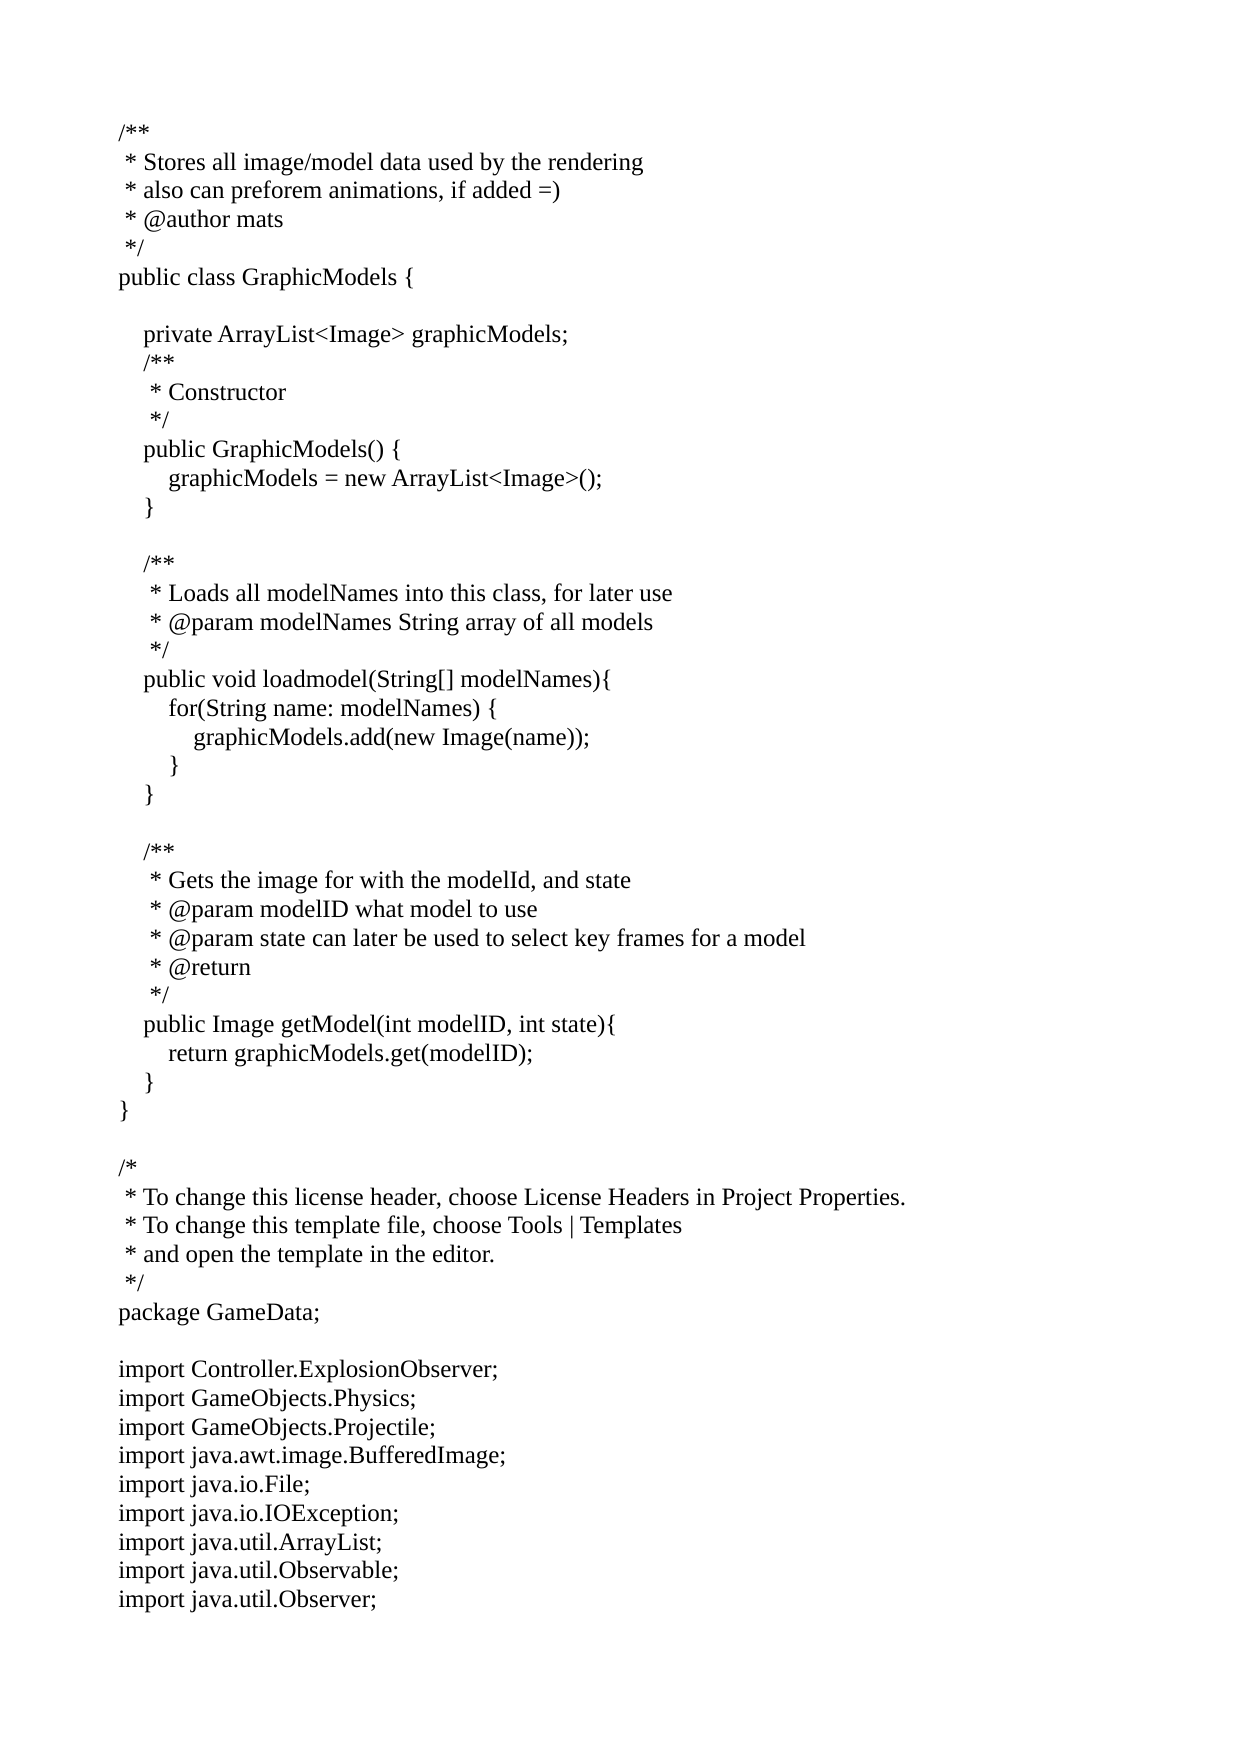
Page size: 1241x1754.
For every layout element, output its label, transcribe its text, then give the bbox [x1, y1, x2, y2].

text } [118, 492, 1122, 521]
text public void loadmodel(String[] modelNames){ [118, 664, 1122, 693]
text import java.awt.image.BufferedImage; [118, 1441, 1122, 1469]
text */ [118, 1268, 1122, 1297]
text public GraphicModels() { [118, 434, 1122, 463]
text import java.util.ArrayList; [118, 1527, 1122, 1556]
text * Loads all modelNames into this class, for later use [118, 578, 1122, 607]
text /** [118, 837, 1122, 866]
text * @return [118, 952, 1122, 981]
text /* [118, 1153, 1122, 1182]
text import GameObjects.Projectile; [118, 1412, 1122, 1441]
text for(String name: modelNames) { [118, 693, 1122, 722]
text */ [118, 981, 1122, 1009]
text * @author mats [118, 204, 1122, 233]
text private ArrayList<Image> graphicModels; [118, 319, 1122, 348]
text * @param modelID what model to use [118, 894, 1122, 923]
text package GameData; [118, 1297, 1122, 1326]
text /** [118, 549, 1122, 578]
text import java.io.File; [118, 1469, 1122, 1498]
text * Constructor [118, 377, 1122, 406]
text graphicModels = new ArrayList<Image>(); [118, 463, 1122, 492]
text public class GraphicModels { [118, 262, 1122, 291]
text import java.util.Observer; [118, 1584, 1122, 1613]
text * @param state can later be used to select key frames for a model [118, 923, 1122, 952]
text * To change this license header, choose License Headers in Project Properties. [118, 1182, 1122, 1211]
text */ [118, 406, 1122, 434]
text import Controller.ExplosionObserver; [118, 1354, 1122, 1383]
text import java.io.IOException; [118, 1498, 1122, 1527]
text return graphicModels.get(modelID); [118, 1038, 1122, 1067]
text import java.util.Observable; [118, 1556, 1122, 1584]
text * @param modelNames String array of all models [118, 607, 1122, 636]
text * Gets the image for with the modelId, and state [118, 866, 1122, 894]
text } [118, 779, 1122, 808]
text * Stores all image/model data used by the rendering [118, 147, 1122, 176]
text * To change this template file, choose Tools | Templates [118, 1211, 1122, 1239]
text * and open the template in the editor. [118, 1239, 1122, 1268]
text */ [118, 233, 1122, 262]
text * also can preforem animations, if added =) [118, 176, 1122, 204]
text import GameObjects.Physics; [118, 1383, 1122, 1412]
text /** [118, 118, 1122, 147]
text /** [118, 348, 1122, 377]
text graphicModels.add(new Image(name)); [118, 722, 1122, 751]
text } [118, 1096, 1122, 1124]
text } [118, 1067, 1122, 1096]
text public Image getModel(int modelID, int state){ [118, 1009, 1122, 1038]
text */ [118, 636, 1122, 664]
text } [118, 751, 1122, 779]
